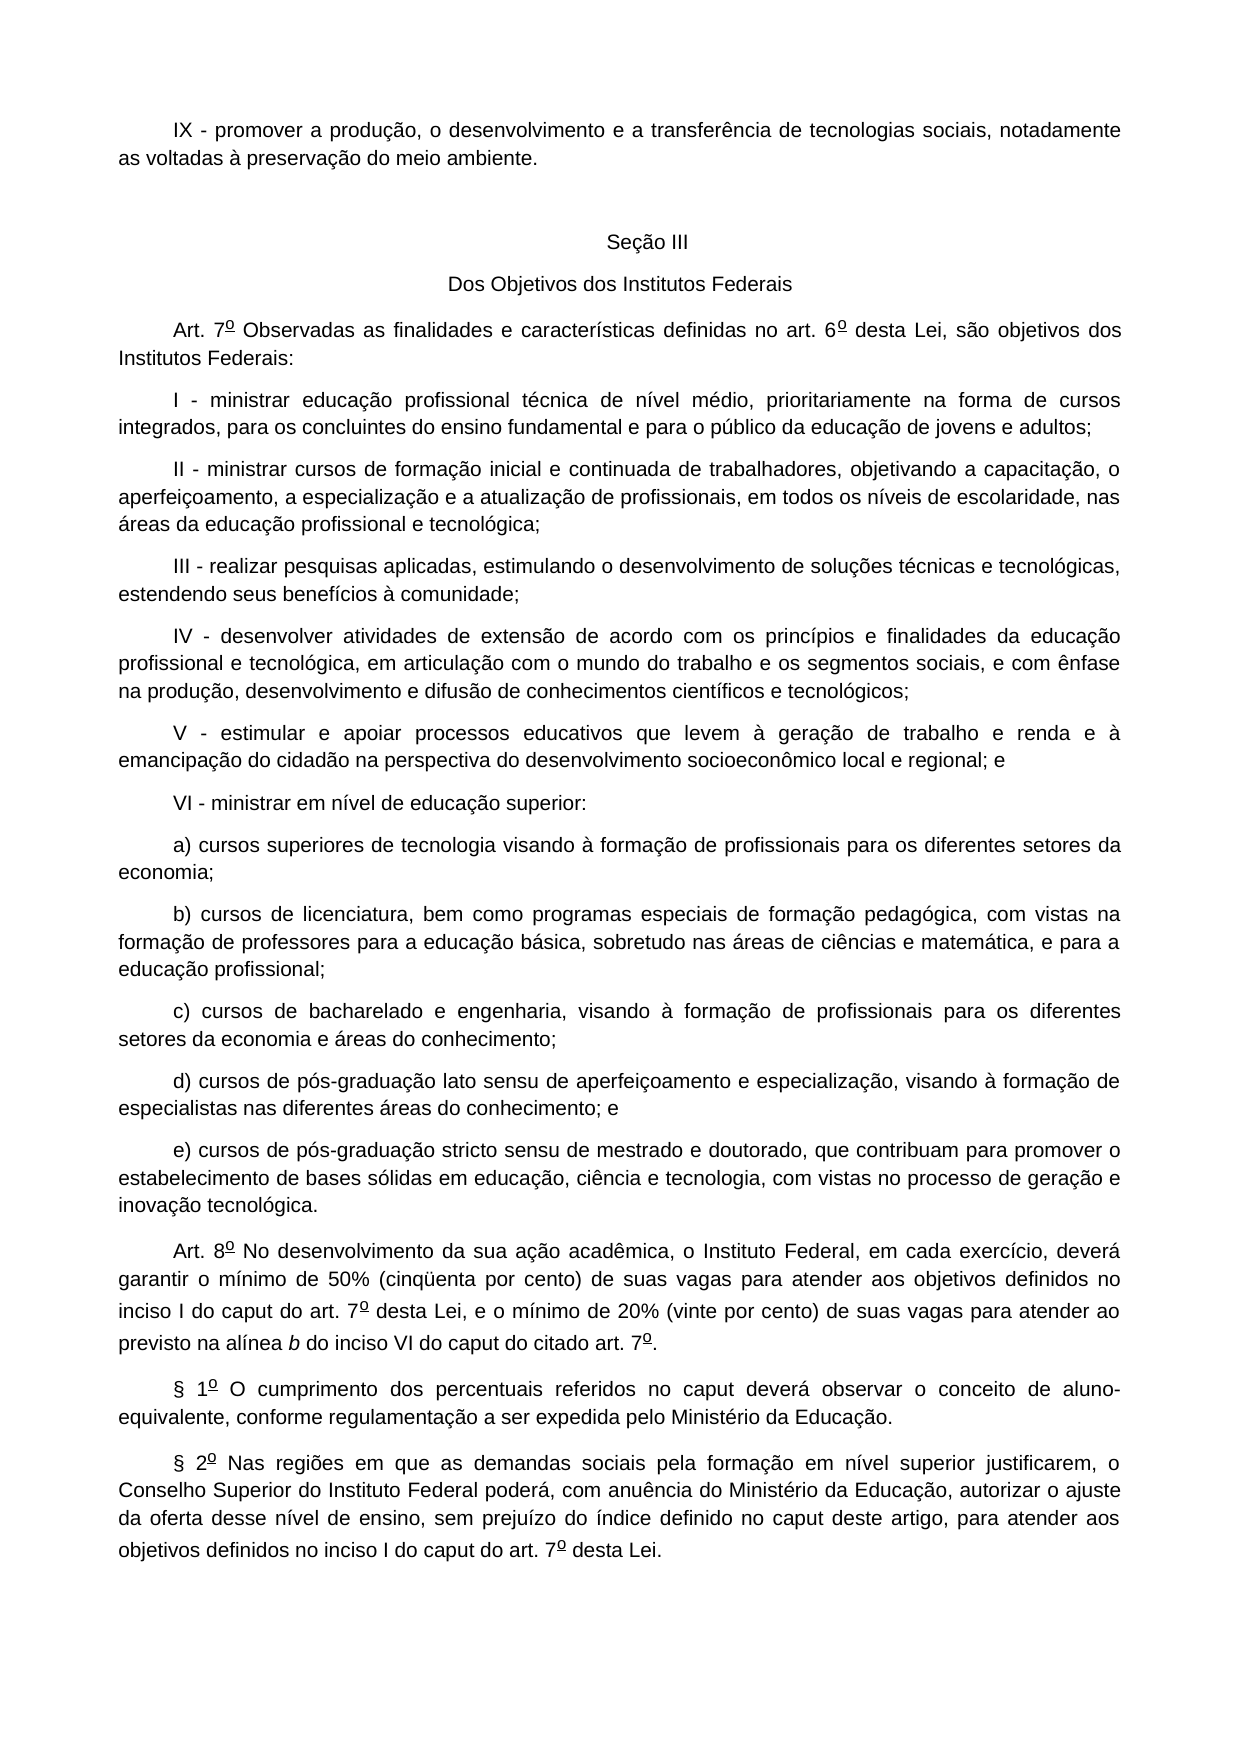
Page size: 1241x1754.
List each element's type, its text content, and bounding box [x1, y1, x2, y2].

text V - estimular e apoiar processos educativos que levem à geração de trabalho e renda e à emancipação do cidadão na perspectiva do desenvolvimento socioeconômico local e regional; e [118, 721, 1122, 772]
text e) cursos de pós-graduação stricto sensu de mestrado e doutorado, que contribuam para promover o estabelecimento de bases sólidas em educação, ciência e tecnologia, com vistas no processo de geração e inovação tecnológica. [118, 1138, 1122, 1217]
text Art. 7o Observadas as finalidades e características definidas no art. 6o desta Lei, são objetivos dos Institutos Federais: [118, 314, 1122, 369]
text Seção III [118, 230, 1122, 254]
text b) cursos de licenciatura, bem como programas especiais de formação pedagógica, com vistas na formação de professores para a educação básica, sobretudo nas áreas de ciências e matemática, e para a educação profissional; [118, 902, 1122, 981]
text c) cursos de bacharelado e engenharia, visando à formação de profissionais para os diferentes setores da economia e áreas do conhecimento; [118, 999, 1122, 1051]
text VI - ministrar em nível de educação superior: [118, 790, 1122, 814]
text § 2o Nas regiões em que as demandas sociais pela formação em nível superior justificarem, o Conselho Superior do Instituto Federal poderá, com anuência do Ministério da Educação, autorizar o ajuste da oferta desse nível de ensino, sem prejuízo do índice definido no caput deste artigo, para atender aos objetivos definidos no inciso I do caput do art. 7o desta Lei. [118, 1447, 1122, 1562]
text Art. 8o No desenvolvimento da sua ação acadêmica, o Instituto Federal, em cada exercício, deverá garantir o mínimo de 50% (cinqüenta por cento) de suas vagas para atender aos objetivos definidos no inciso I do caput do art. 7o desta Lei, e o mínimo de 20% (vinte por cento) de suas vagas para atender ao previsto na alínea b do inciso VI do caput do citado art. 7o. [118, 1235, 1122, 1354]
text a) cursos superiores de tecnologia visando à formação de profissionais para os diferentes setores da economia; [118, 832, 1122, 884]
text I - ministrar educação profissional técnica de nível médio, prioritariamente na forma de cursos integrados, para os concluintes do ensino fundamental e para o público da educação de jovens e adultos; [118, 387, 1122, 439]
text III - realizar pesquisas aplicadas, estimulando o desenvolvimento de soluções técnicas e tecnológicas, estendendo seus benefícios à comunidade; [118, 554, 1122, 606]
text IX - promover a produção, o desenvolvimento e a transferência de tecnologias sociais, notadamente as voltadas à preservação do meio ambiente. [118, 118, 1122, 169]
text § 1o O cumprimento dos percentuais referidos no caput deverá observar o conceito de aluno-equivalente, conforme regulamentação a ser expedida pelo Ministério da Educação. [118, 1373, 1122, 1429]
text II - ministrar cursos de formação inicial e continuada de trabalhadores, objetivando a capacitação, o aperfeiçoamento, a especialização e a atualização de profissionais, em todos os níveis de escolaridade, nas áreas da educação profissional e tecnológica; [118, 457, 1122, 536]
text d) cursos de pós-graduação lato sensu de aperfeiçoamento e especialização, visando à formação de especialistas nas diferentes áreas do conhecimento; e [118, 1069, 1122, 1120]
text Dos Objetivos dos Institutos Federais [118, 272, 1122, 296]
text IV - desenvolver atividades de extensão de acordo com os princípios e finalidades da educação profissional e tecnológica, em articulação com o mundo do trabalho e os segmentos sociais, e com ênfase na produção, desenvolvimento e difusão de conhecimentos científicos e tecnológicos; [118, 624, 1122, 703]
